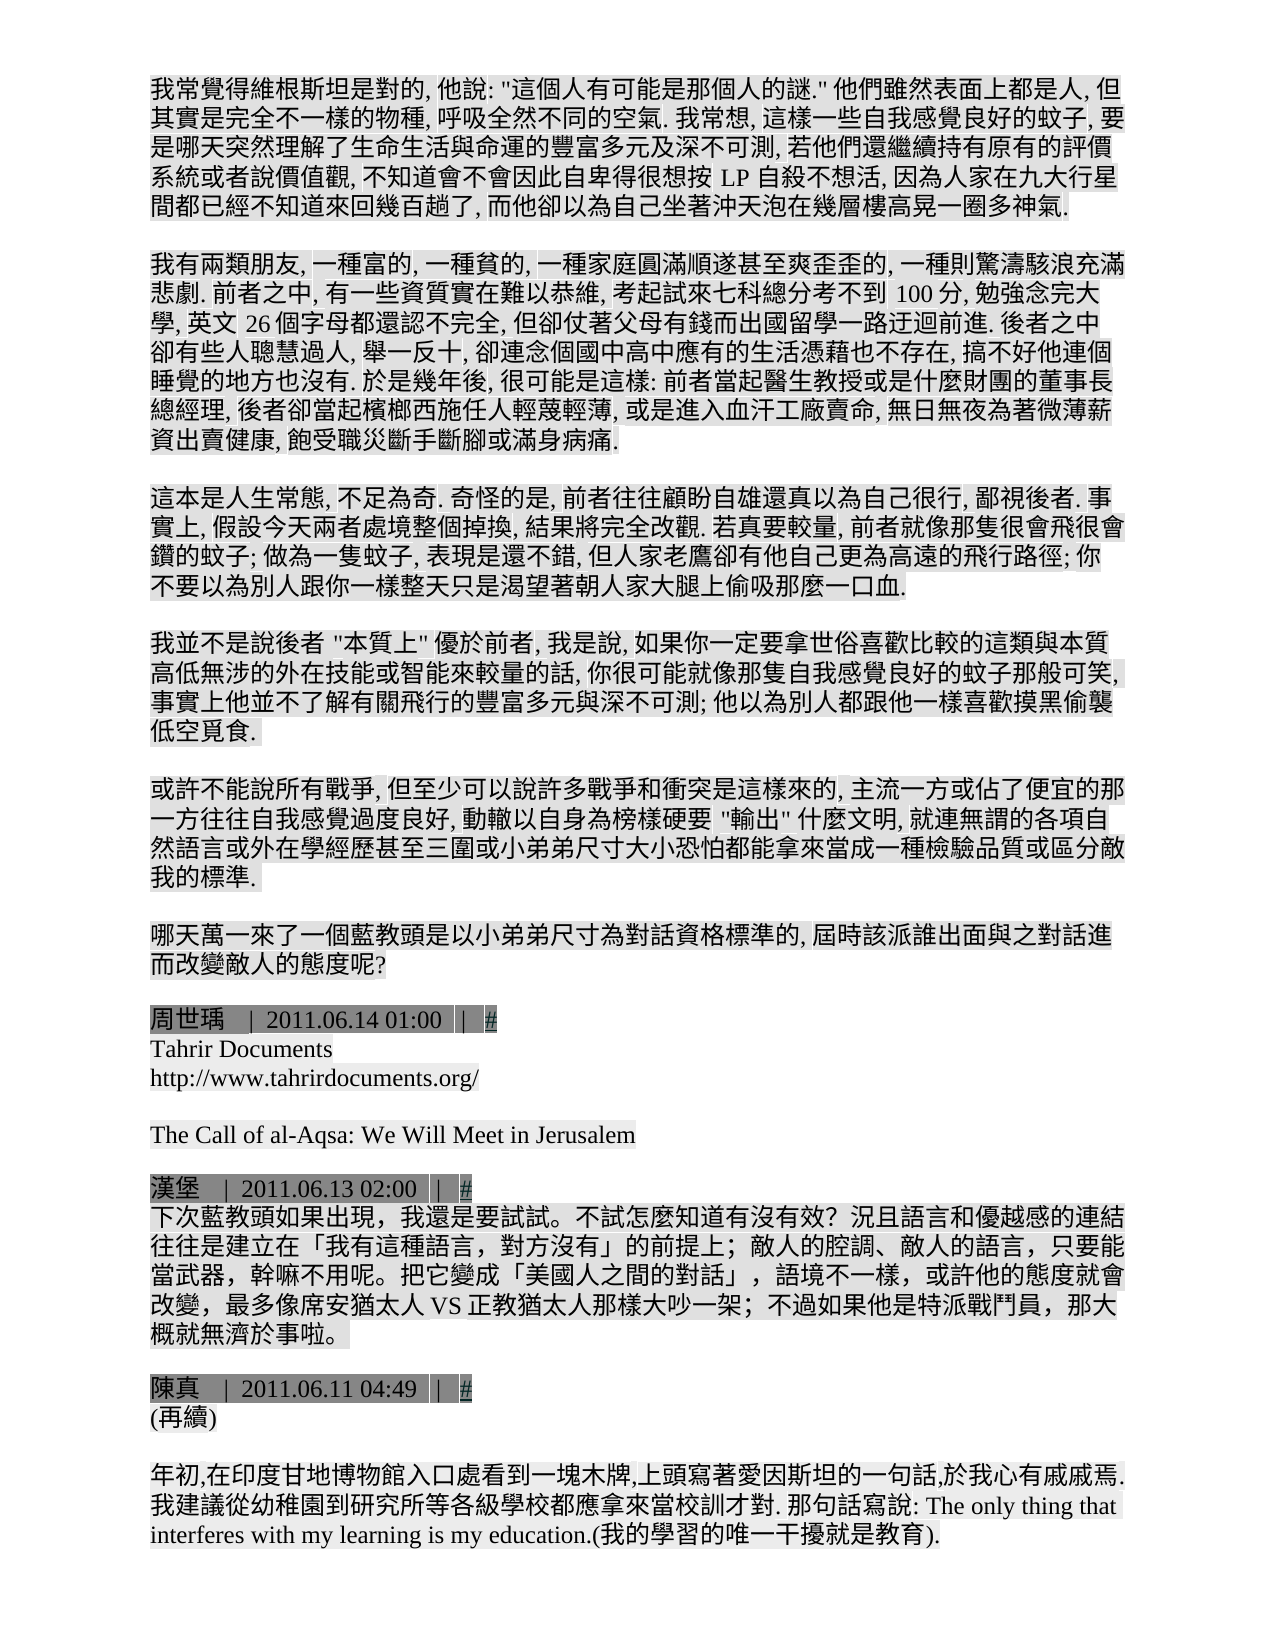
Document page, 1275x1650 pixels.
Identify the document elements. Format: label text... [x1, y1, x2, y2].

text 下次藍教頭如果出現，我還是要試試。不試怎麼知道有沒有效？況且語言和優越感的連結往往是建立在「我有這種語言，對方沒有」的前提上；敵人的腔調、敵人的語言，只要能當武器，幹嘛不用呢。把它變成「美國人之間的對話」，語境不一樣，或許他的態度就會改變，最多像席安猶太人VS正教猶太人那樣大吵一架；不過如果他是特派戰鬥員，那大概就無濟於事啦。 [150, 1203, 1125, 1349]
text 周世瑀 | 2011.06.14 01:00 | # [150, 1005, 1125, 1034]
text (再續) 年初,在印度甘地博物館入口處看到一塊木牌,上頭寫著愛因斯坦的一句話,於我心有戚戚焉. 我建議從幼稚園到研究所等各級學校都應拿來當校訓才對. 那句話寫說: The only thing that interferes with my learning is my education.(我的學習的唯一干擾就是教育). [150, 1403, 1125, 1549]
text 陳真 | 2011.06.11 04:49 | # [150, 1374, 1125, 1403]
text 我常覺得維根斯坦是對的, 他說: "這個人有可能是那個人的謎." 他們雖然表面上都是人, 但其實是完全不一樣的物種, 呼吸全然不同的空氣. 我常想, 這樣一些自我感覺良好的蚊子, 要是哪天突然理解了生命生活與命運的豐富多元及深不可測, 若他們還繼續持有原有的評價系統或者說價值觀, 不知道會不會因此自卑得很想按 LP 自殺不想活, 因為人家在九大行星間都已經不知道來回幾百趟了, 而他卻以為自己坐著沖天泡在幾層樓高晃一圈多神氣. 我有兩類朋友, 一種富的, 一種貧的, 一種家庭圓滿順遂甚至爽歪歪的, 一種則驚濤駭浪充滿悲劇. 前者之中, 有一些資質實在難以恭維, 考起試來七科總分考不到 100分, 勉強念完大學, 英文 26個字母都還認不完全, 但卻仗著父母有錢而出國留學一路迂迴前進. 後者之中卻有些人聰慧過人, 舉一反十, 卻連念個國中高中應有的生活憑藉也不存在, 搞不好他連個睡覺的地方也沒有. 於是幾年後, 很可能是這樣: 前者當起醫生教授或是什麼財團的董事長總經理, 後者卻當起檳榔西施任人輕蔑輕薄, 或是進入血汗工廠賣命, 無日無夜為著微薄薪資出賣健康, 飽受職災斷手斷腳或滿身病痛. 這本是人生常態, 不足為奇. 奇怪的是, 前者往往顧盼自雄還真以為自己很行, 鄙視後者. 事實上, 假設今天兩者處境整個掉換, 結果將完全改觀. 若真要較量, 前者就像那隻很會飛很會鑽的蚊子; 做為一隻蚊子, 表現是還不錯, 但人家老鷹卻有他自己更為高遠的飛行路徑; 你不要以為別人跟你一樣整天只是渴望著朝人家大腿上偷吸那麼一口血. 我並不是說後者 "本質上" 優於前者, 我是說, 如果你一定要拿世俗喜歡比較的這類與本質高低無涉的外在技能或智能來較量的話, 你很可能就像那隻自我感覺良好的蚊子那般可笑, 事實上他並不了解有關飛行的豐富多元與深不可測; 他以為別人都跟他一樣喜歡摸黑偷襲低空覓食. 或許不能說所有戰爭, 但至少可以說許多戰爭和衝突是這樣來的, 主流一方或佔了便宜的那一方往往自我感覺過度良好, 動轍以自身為榜樣硬要 "輸出" 什麼文明, 就連無謂的各項自然語言或外在學經歷甚至三圍或小弟弟尺寸大小恐怕都能拿來當成一種檢驗品質或區分敵我的標準. 哪天萬一來了一個藍教頭是以小弟弟尺寸為對話資格標準的, 屆時該派誰出面與之對話進而改變敵人的態度呢? [150, 75, 1125, 980]
text Tahrir Documents http://www.tahrirdocuments.org/ The Call of al-Aqsa: We Will Meet in Jerusalem [150, 1034, 1125, 1149]
text 漢堡 | 2011.06.13 02:00 | # [150, 1174, 1125, 1203]
